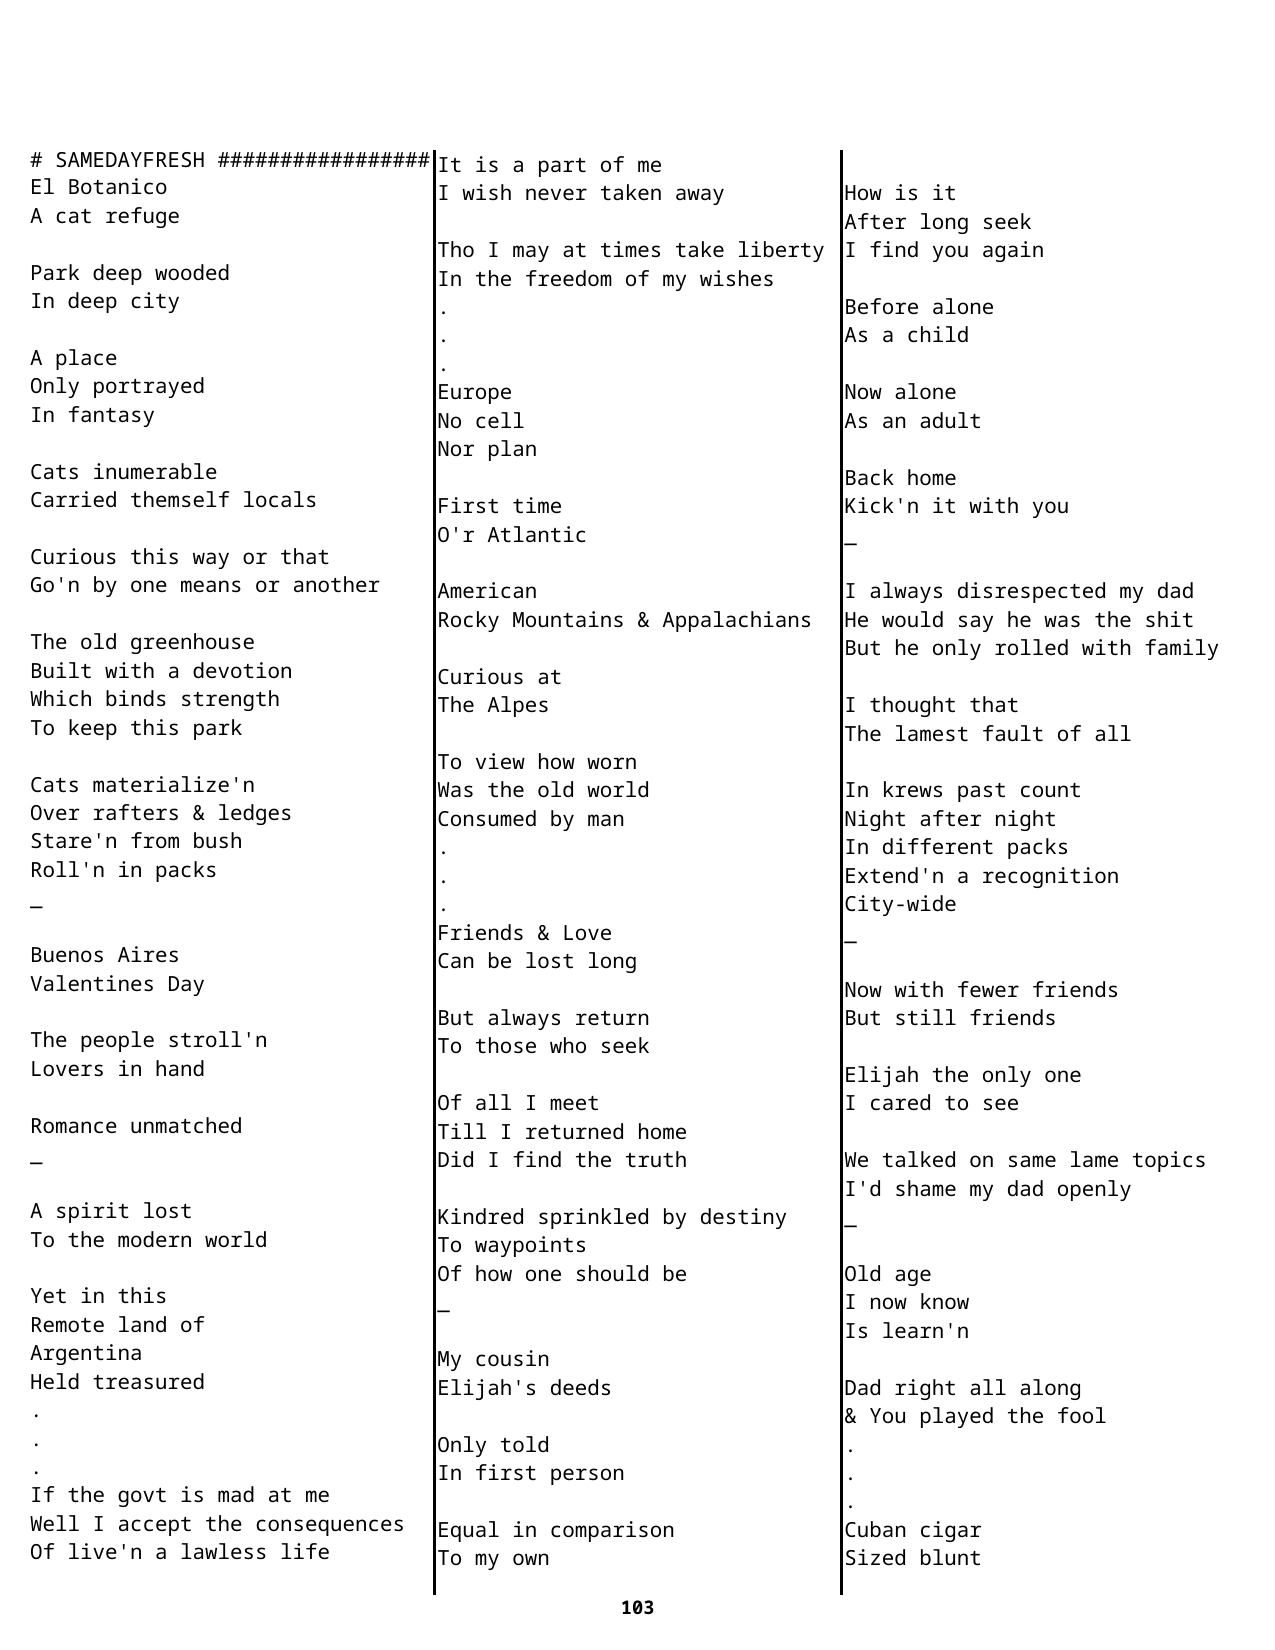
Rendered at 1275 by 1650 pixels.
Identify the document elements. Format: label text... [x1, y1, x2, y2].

text Was the old world [437, 776, 838, 804]
text . [844, 1458, 1245, 1487]
text Kick'n it with you [844, 491, 1245, 520]
text Go'n by one means or another [30, 571, 431, 599]
text A cat refuge [30, 201, 431, 229]
text O'r Atlantic [437, 520, 838, 548]
text Which binds strength [30, 684, 431, 713]
text Held treasured [30, 1367, 431, 1395]
text Argentina [30, 1338, 431, 1367]
text Of live'n a lawless life [30, 1537, 431, 1566]
text Remote land of [30, 1310, 431, 1338]
text Kindred sprinkled by destiny [437, 1202, 838, 1231]
text He would say he was the shit [844, 605, 1245, 633]
text To the modern world [30, 1225, 431, 1253]
text Rocky Mountains & Appalachians [437, 605, 838, 633]
text Cats inumerable [30, 457, 431, 485]
text Valentines Day [30, 969, 431, 997]
text Buenos Aires [30, 940, 431, 969]
text Elijah the only one [844, 1060, 1245, 1088]
text Elijah's deeds [437, 1373, 838, 1401]
text But always return [437, 1003, 838, 1032]
text Carried themself locals [30, 485, 431, 514]
text Only told [437, 1430, 838, 1458]
text Built with a devotion [30, 656, 431, 684]
text The old greenhouse [30, 627, 431, 656]
text If the govt is mad at me [30, 1481, 431, 1509]
text I cared to see [844, 1088, 1245, 1117]
text Consumed by man [437, 804, 838, 832]
text In fantasy [30, 400, 431, 428]
text I now know [844, 1287, 1245, 1316]
text . [437, 889, 838, 918]
text Dad right all along [844, 1373, 1245, 1401]
text We talked on same lame topics [844, 1145, 1245, 1174]
text The people stroll'n [30, 1026, 431, 1054]
text Romance unmatched [30, 1111, 431, 1139]
text Now with fewer friends [844, 975, 1245, 1003]
text To those who seek [437, 1032, 838, 1060]
text Europe [437, 377, 838, 406]
text # SAMEDAYFRESH ################# [30, 150, 431, 172]
text A spirit lost [30, 1196, 431, 1225]
text I find you again [844, 235, 1245, 264]
text A place [30, 343, 431, 372]
text Before alone [844, 292, 1245, 321]
text . [844, 1430, 1245, 1458]
text After long seek [844, 207, 1245, 235]
text . [30, 1424, 431, 1452]
text . [437, 321, 838, 349]
text I thought that [844, 690, 1245, 719]
text _ [844, 520, 1245, 548]
text Sized blunt [844, 1543, 1245, 1572]
text & You played the fool [844, 1401, 1245, 1430]
text El Botanico [30, 172, 431, 201]
text But still friends [844, 1003, 1245, 1032]
text But he only rolled with family [844, 633, 1245, 662]
text Extend'n a recognition [844, 861, 1245, 889]
text . [437, 292, 838, 321]
text I wish never taken away [437, 178, 838, 207]
text Tho I may at times take liberty [437, 235, 838, 264]
text The lamest fault of all [844, 719, 1245, 747]
text Till I returned home [437, 1117, 838, 1145]
text In first person [437, 1458, 838, 1487]
text . [437, 861, 838, 889]
text Cuban cigar [844, 1515, 1245, 1543]
text I'd shame my dad openly [844, 1174, 1245, 1202]
text Is learn'n [844, 1316, 1245, 1344]
text No cell [437, 406, 838, 434]
text I always disrespected my dad [844, 577, 1245, 605]
text _ [844, 918, 1245, 946]
text _ [844, 1202, 1245, 1231]
text _ [437, 1287, 838, 1316]
text Curious this way or that [30, 542, 431, 571]
text Curious at [437, 662, 838, 690]
text In different packs [844, 832, 1245, 861]
text To keep this park [30, 713, 431, 741]
text As a child [844, 321, 1245, 349]
text Only portrayed [30, 372, 431, 400]
text To waypoints [437, 1231, 838, 1259]
text Of all I meet [437, 1088, 838, 1117]
text Cats materialize'n [30, 770, 431, 798]
text . [437, 349, 838, 377]
text To my own [437, 1543, 838, 1572]
text Lovers in hand [30, 1054, 431, 1082]
text In krews past count [844, 776, 1245, 804]
text My cousin [437, 1344, 838, 1373]
text As an adult [844, 406, 1245, 434]
text American [437, 577, 838, 605]
text Roll'n in packs [30, 855, 431, 883]
text . [437, 832, 838, 861]
text Friends & Love [437, 918, 838, 946]
text In deep city [30, 286, 431, 315]
text Night after night [844, 804, 1245, 832]
text . [30, 1452, 431, 1481]
text Over rafters & ledges [30, 798, 431, 827]
text Did I find the truth [437, 1145, 838, 1174]
text Equal in comparison [437, 1515, 838, 1543]
text _ [30, 1139, 431, 1168]
text . [30, 1395, 431, 1424]
text To view how worn [437, 747, 838, 776]
text Nor plan [437, 434, 838, 463]
text How is it [844, 178, 1245, 207]
text Now alone [844, 377, 1245, 406]
text Back home [844, 463, 1245, 491]
text Park deep wooded [30, 258, 431, 286]
text City-wide [844, 889, 1245, 918]
text Old age [844, 1259, 1245, 1287]
text _ [30, 883, 431, 912]
text The Alpes [437, 690, 838, 719]
text . [844, 1487, 1245, 1515]
text In the freedom of my wishes [437, 264, 838, 292]
text Well I accept the consequences [30, 1509, 431, 1537]
text It is a part of me [437, 150, 838, 178]
text Of how one should be [437, 1259, 838, 1287]
text Stare'n from bush [30, 827, 431, 855]
text Can be lost long [437, 946, 838, 975]
text Yet in this [30, 1282, 431, 1310]
text First time [437, 491, 838, 520]
